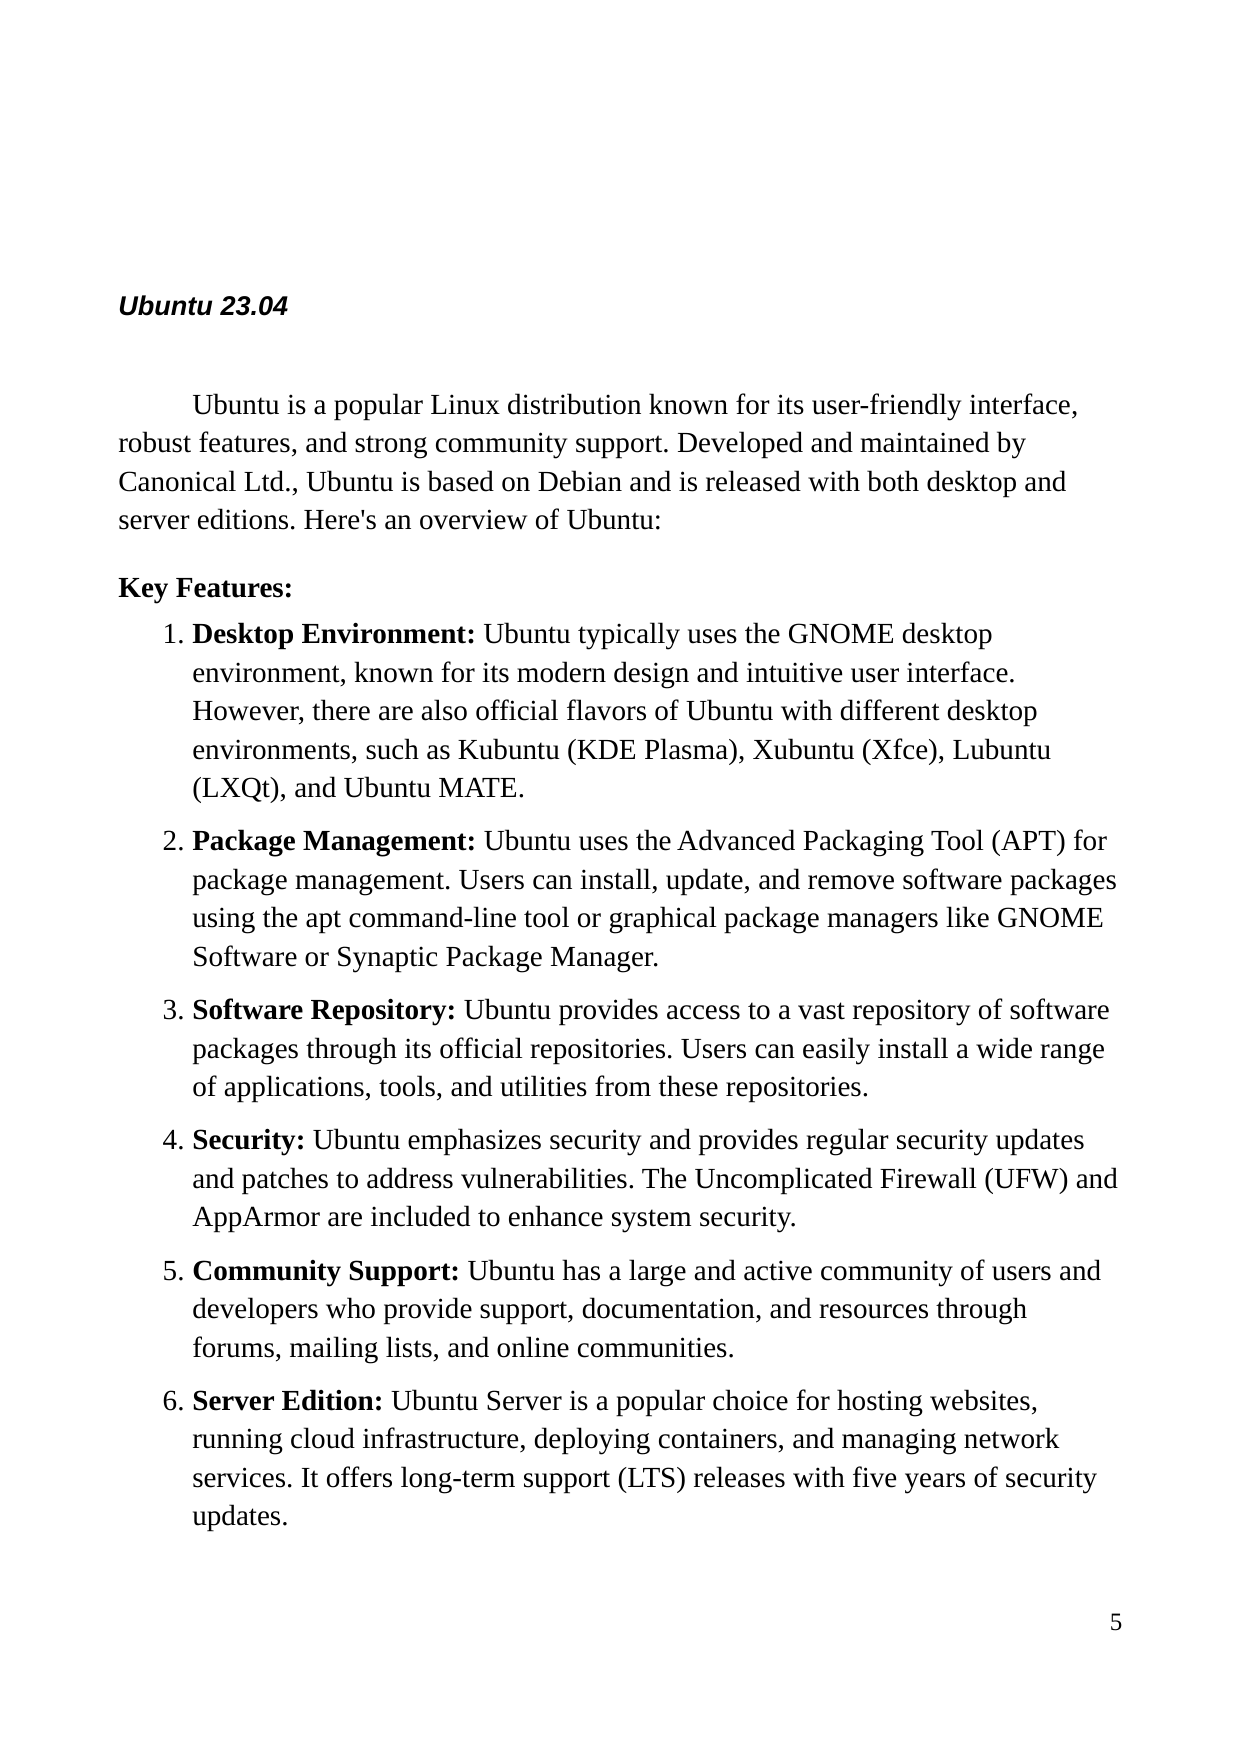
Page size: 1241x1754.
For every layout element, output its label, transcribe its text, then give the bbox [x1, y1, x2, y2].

text Ubuntu is a popular Linux distribution known for its user-friendly interface, robust features, and strong community support. Developed and maintained by Canonical Ltd., Ubuntu is based on Debian and is released with both desktop and server editions. Here's an overview of Ubuntu: [118, 387, 1122, 536]
list Security: Ubuntu emphasizes security and provides regular security updates and patches to address vulnerabilities. The Uncomplicated Firewall (UFW) and AppArmor are included to enhance system security. [162, 1122, 1122, 1233]
subtitle Ubuntu 23.04 [118, 290, 1122, 321]
list Server Edition: Ubuntu Server is a popular choice for hosting websites, running cloud infrastructure, deploying containers, and managing network services. It offers long-term support (LTS) releases with five years of security updates. [162, 1383, 1122, 1532]
subtitle Key Features: [118, 570, 1122, 604]
list Software Repository: Ubuntu provides access to a vast repository of software packages through its official repositories. Users can easily install a wide range of applications, tools, and utilities from these repositories. [162, 992, 1122, 1103]
list Desktop Environment: Ubuntu typically uses the GNOME desktop environment, known for its modern design and intuitive user interface. However, there are also official flavors of Ubuntu with different desktop environments, such as Kubuntu (KDE Plasma), Xubuntu (Xfce), Lubuntu (LXQt), and Ubuntu MATE. [162, 616, 1122, 804]
list Package Management: Ubuntu uses the Advanced Packaging Tool (APT) for package management. Users can install, update, and remove software packages using the apt command-line tool or graphical package managers like GNOME Software or Synaptic Package Manager. [162, 823, 1122, 973]
list Community Support: Ubuntu has a large and active community of users and developers who provide support, documentation, and resources through forums, mailing lists, and online communities. [162, 1253, 1122, 1363]
